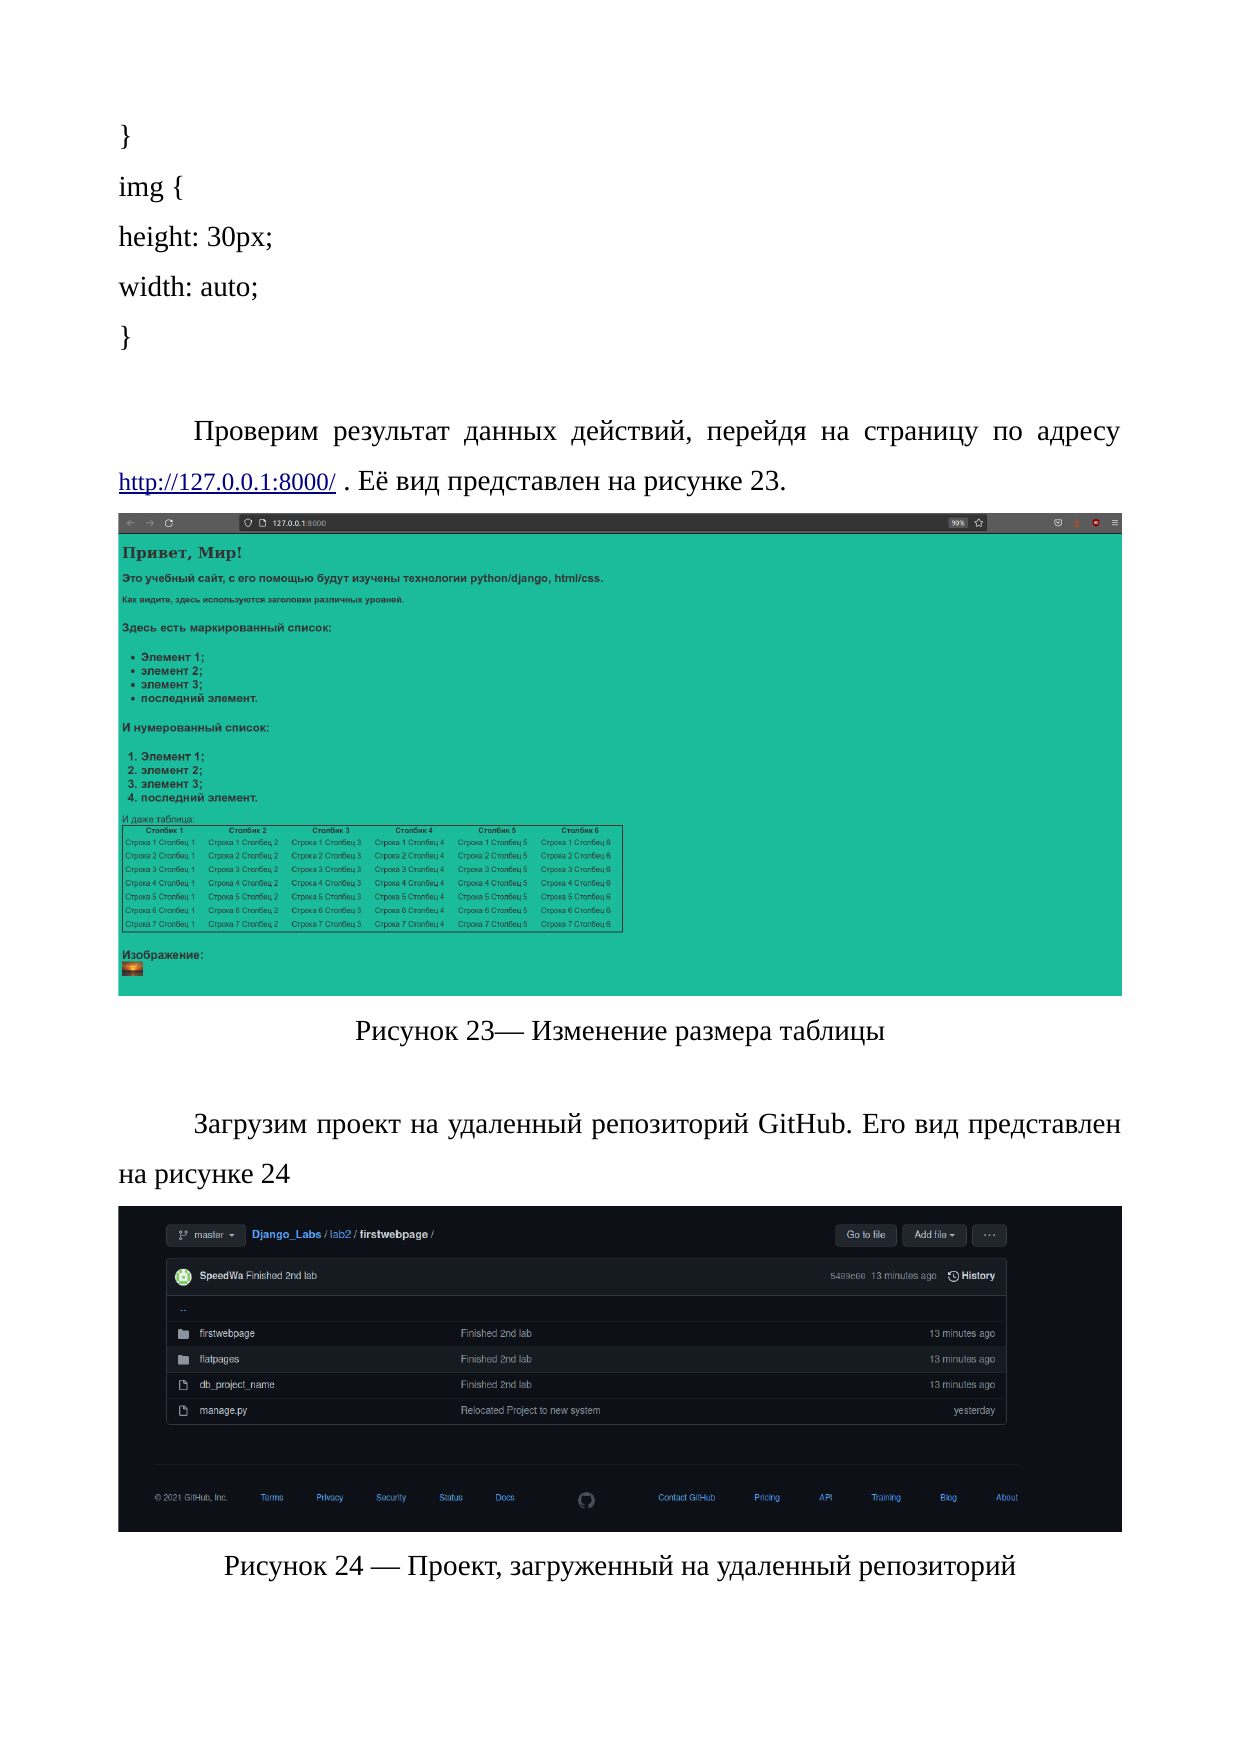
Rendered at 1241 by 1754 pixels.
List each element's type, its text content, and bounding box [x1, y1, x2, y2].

text } [118, 118, 1122, 152]
text img { [118, 169, 1122, 202]
text Проверим результат данных действий, перейдя на страницу по адресу http://127.0.0.1:8000/ . Её вид представлен на рисунке 23. [118, 413, 1122, 497]
text height: 30px; [118, 219, 1122, 252]
text Рисунок 24 — Проект, загруженный на удаленный репозиторий [118, 1532, 1122, 1582]
text width: auto; [118, 269, 1122, 303]
text Рисунок 23— Изменение размера таблицы [118, 996, 1122, 1046]
picture [118, 513, 1122, 996]
picture [118, 1206, 1122, 1532]
text Загрузим проект на удаленный репозиторий GitHub. Его вид представлен на рисунке 24 [118, 1106, 1122, 1190]
text } [118, 319, 1122, 353]
